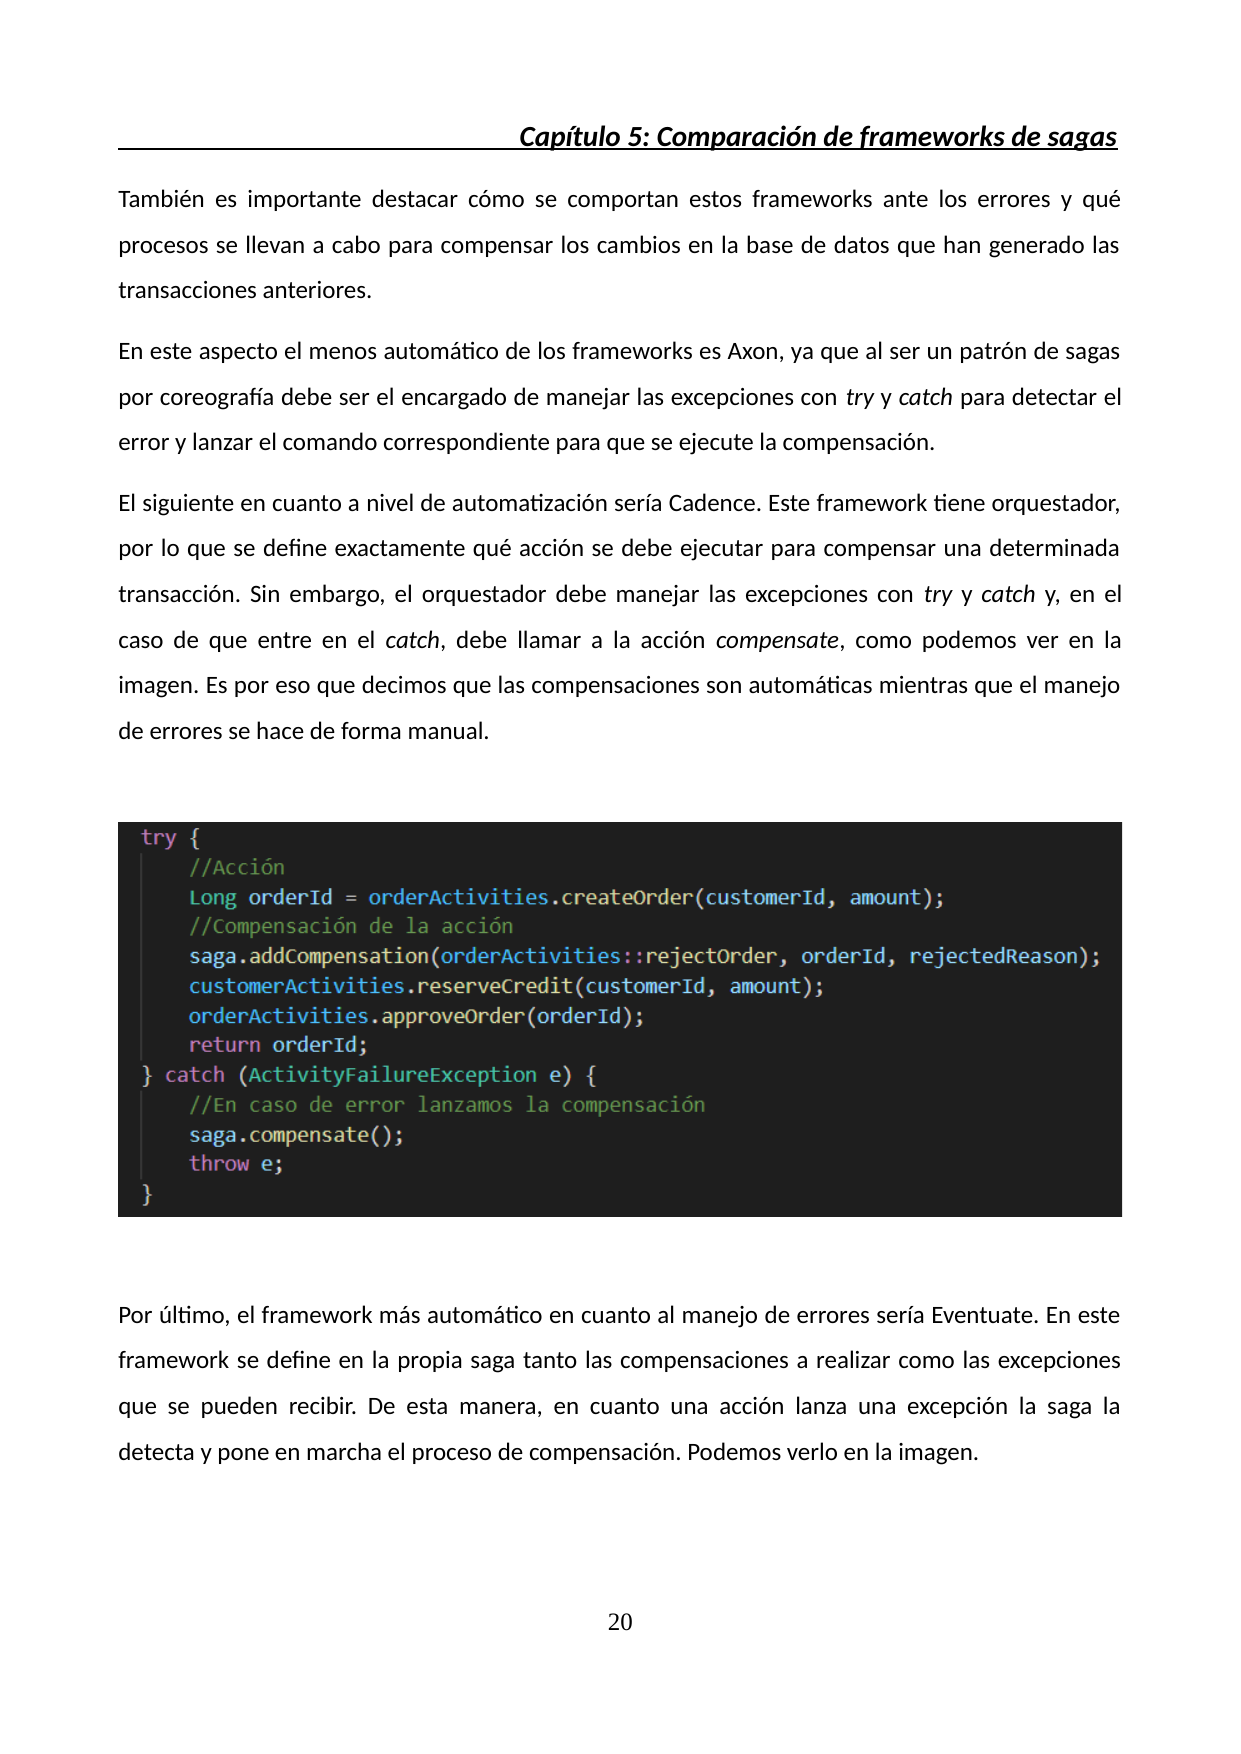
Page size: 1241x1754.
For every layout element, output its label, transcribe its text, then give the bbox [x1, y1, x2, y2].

text El siguiente en cuanto a nivel de automatización sería Cadence. Este framework tiene orquestador, por lo que se define exactamente qué acción se debe ejecutar para compensar una determinada transacción. Sin embargo, el orquestador debe manejar las excepciones con try y catch y, en el caso de que entre en el catch, debe llamar a la acción compensate, como podemos ver en la imagen. Es por eso que decimos que las compensaciones son automáticas mientras que el manejo de errores se hace de forma manual. [118, 487, 1122, 746]
text Por último, el framework más automático en cuanto al manejo de errores sería Eventuate. En este framework se define en la propia saga tanto las compensaciones a realizar como las excepciones que se pueden recibir. De esta manera, en cuanto una acción lanza una excepción la saga la detecta y pone en marcha el proceso de compensación. Podemos verlo en la imagen. [118, 1299, 1122, 1467]
picture [118, 822, 1123, 1217]
text También es importante destacar cómo se comportan estos frameworks ante los errores y qué procesos se llevan a cabo para compensar los cambios en la base de datos que han generado las transacciones anteriores. [118, 183, 1122, 305]
text En este aspecto el menos automático de los frameworks es Axon, ya que al ser un patrón de sagas por coreografía debe ser el encargado de manejar las excepciones con try y catch para detectar el error y lanzar el comando correspondiente para que se ejecute la compensación. [118, 335, 1122, 457]
